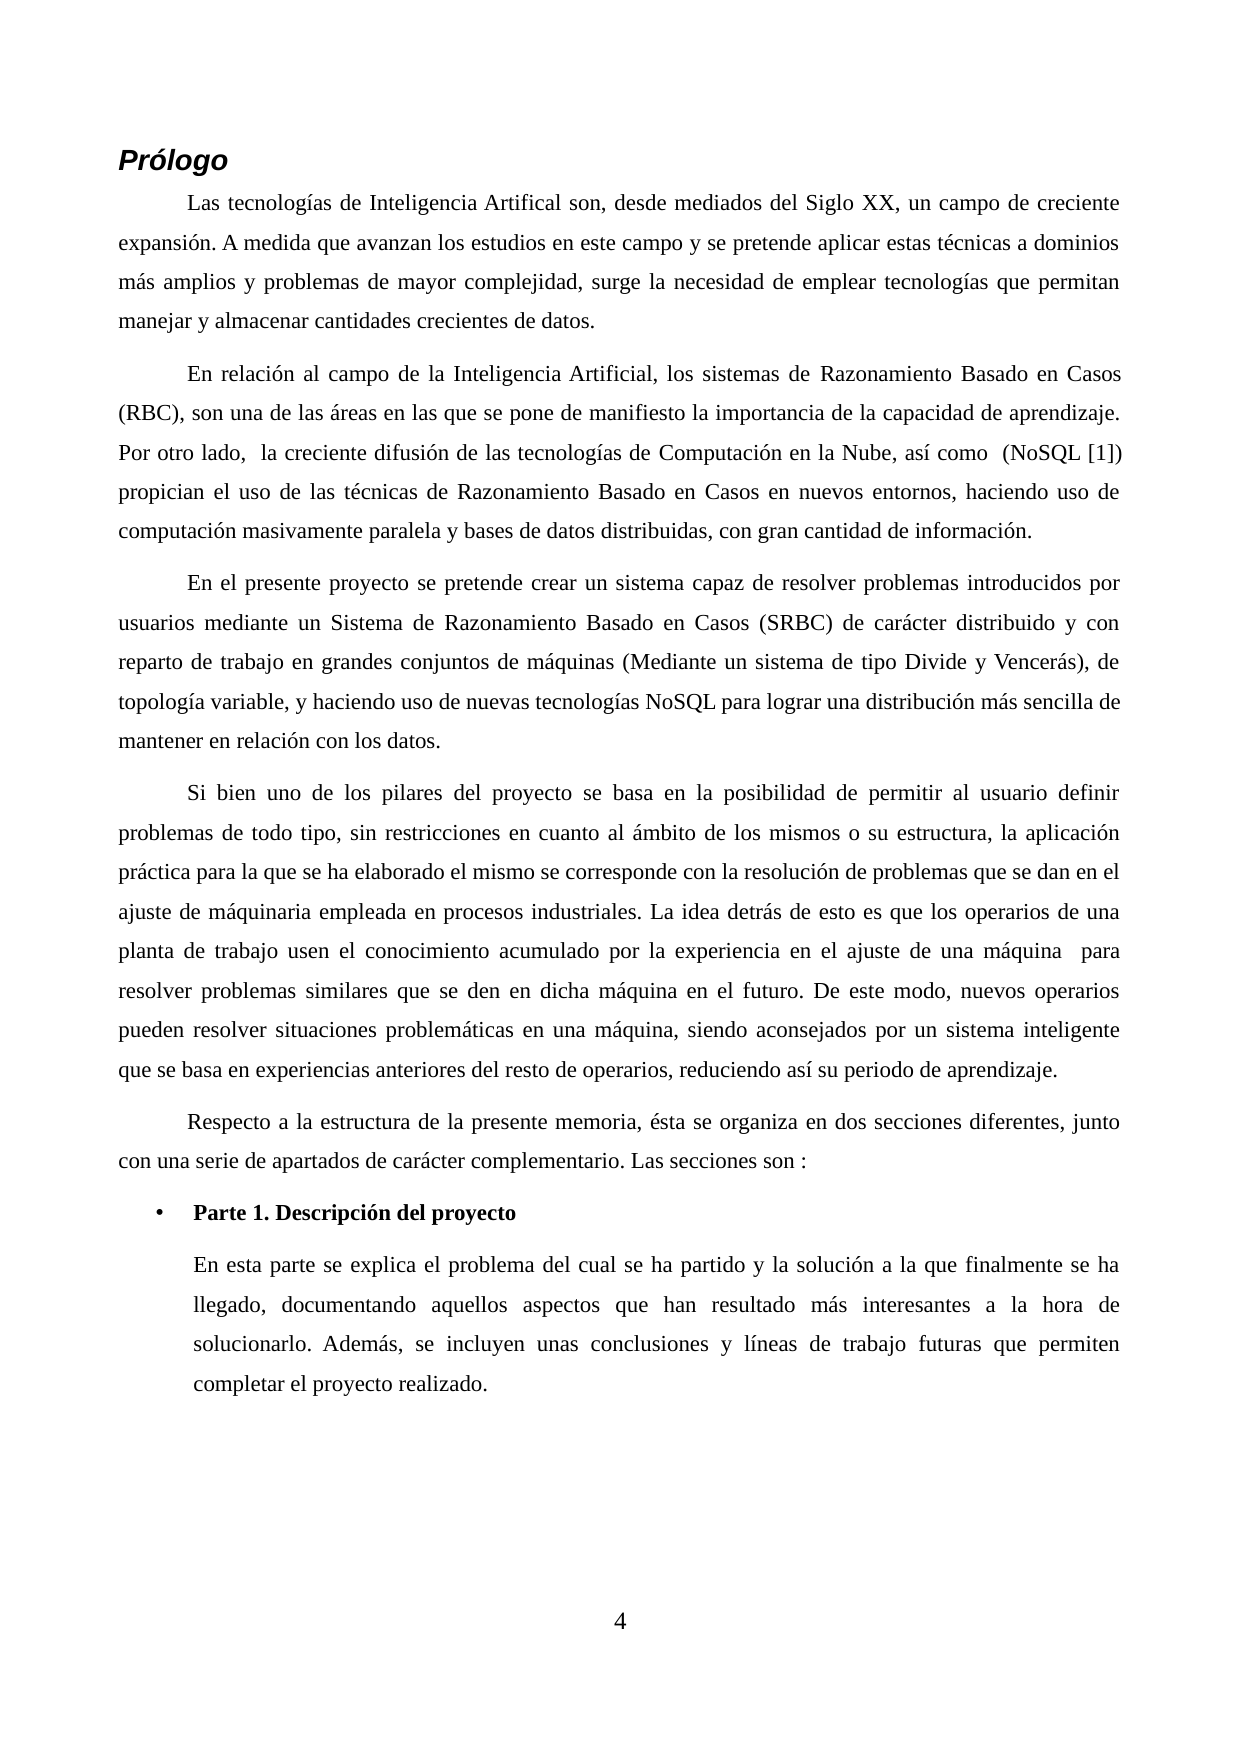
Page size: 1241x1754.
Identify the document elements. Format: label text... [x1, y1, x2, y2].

text En el presente proyecto se pretende crear un sistema capaz de resolver problemas introducidos por usuarios mediante un Sistema de Razonamiento Basado en Casos (SRBC) de carácter distribuido y con reparto de trabajo en grandes conjuntos de máquinas (Mediante un sistema de tipo Divide y Vencerás), de topología variable, y haciendo uso de nuevas tecnologías NoSQL para lograr una distribución más sencilla de mantener en relación con los datos. [118, 569, 1122, 754]
list En esta parte se explica el problema del cual se ha partido y la solución a la que finalmente se ha llegado, documentando aquellos aspectos que han resultado más interesantes a la hora de solucionarlo. Además, se incluyen unas conclusiones y líneas de trabajo futuras que permiten completar el proyecto realizado. [156, 1251, 1122, 1396]
text Respecto a la estructura de la presente memoria, ésta se organiza en dos secciones diferentes, junto con una serie de apartados de carácter complementario. Las secciones son : [118, 1108, 1122, 1173]
list Parte 1. Descripción del proyecto [156, 1199, 1122, 1226]
subtitle Prólogo [118, 143, 1122, 177]
text En relación al campo de la Inteligencia Artificial, los sistemas de Razonamiento Basado en Casos (RBC), son una de las áreas en las que se pone de manifiesto la importancia de la capacidad de aprendizaje. Por otro lado, la creciente difusión de las tecnologías de Computación en la Nube, así como (NoSQL [1]) propician el uso de las técnicas de Razonamiento Basado en Casos en nuevos entornos, haciendo uso de computación masivamente paralela y bases de datos distribuidas, con gran cantidad de información. [118, 359, 1122, 544]
text Las tecnologías de Inteligencia Artifical son, desde mediados del Siglo XX, un campo de creciente expansión. A medida que avanzan los estudios en este campo y se pretende aplicar estas técnicas a dominios más amplios y problemas de mayor complejidad, surge la necesidad de emplear tecnologías que permitan manejar y almacenar cantidades crecientes de datos. [118, 189, 1122, 334]
text Si bien uno de los pilares del proyecto se basa en la posibilidad de permitir al usuario definir problemas de todo tipo, sin restricciones en cuanto al ámbito de los mismos o su estructura, la aplicación práctica para la que se ha elaborado el mismo se corresponde con la resolución de problemas que se dan en el ajuste de máquinaria empleada en procesos industriales. La idea detrás de esto es que los operarios de una planta de trabajo usen el conocimiento acumulado por la experiencia en el ajuste de una máquina para resolver problemas similares que se den en dicha máquina en el futuro. De este modo, nuevos operarios pueden resolver situaciones problemáticas en una máquina, siendo aconsejados por un sistema inteligente que se basa en experiencias anteriores del resto de operarios, reduciendo así su periodo de aprendizaje. [118, 779, 1122, 1082]
